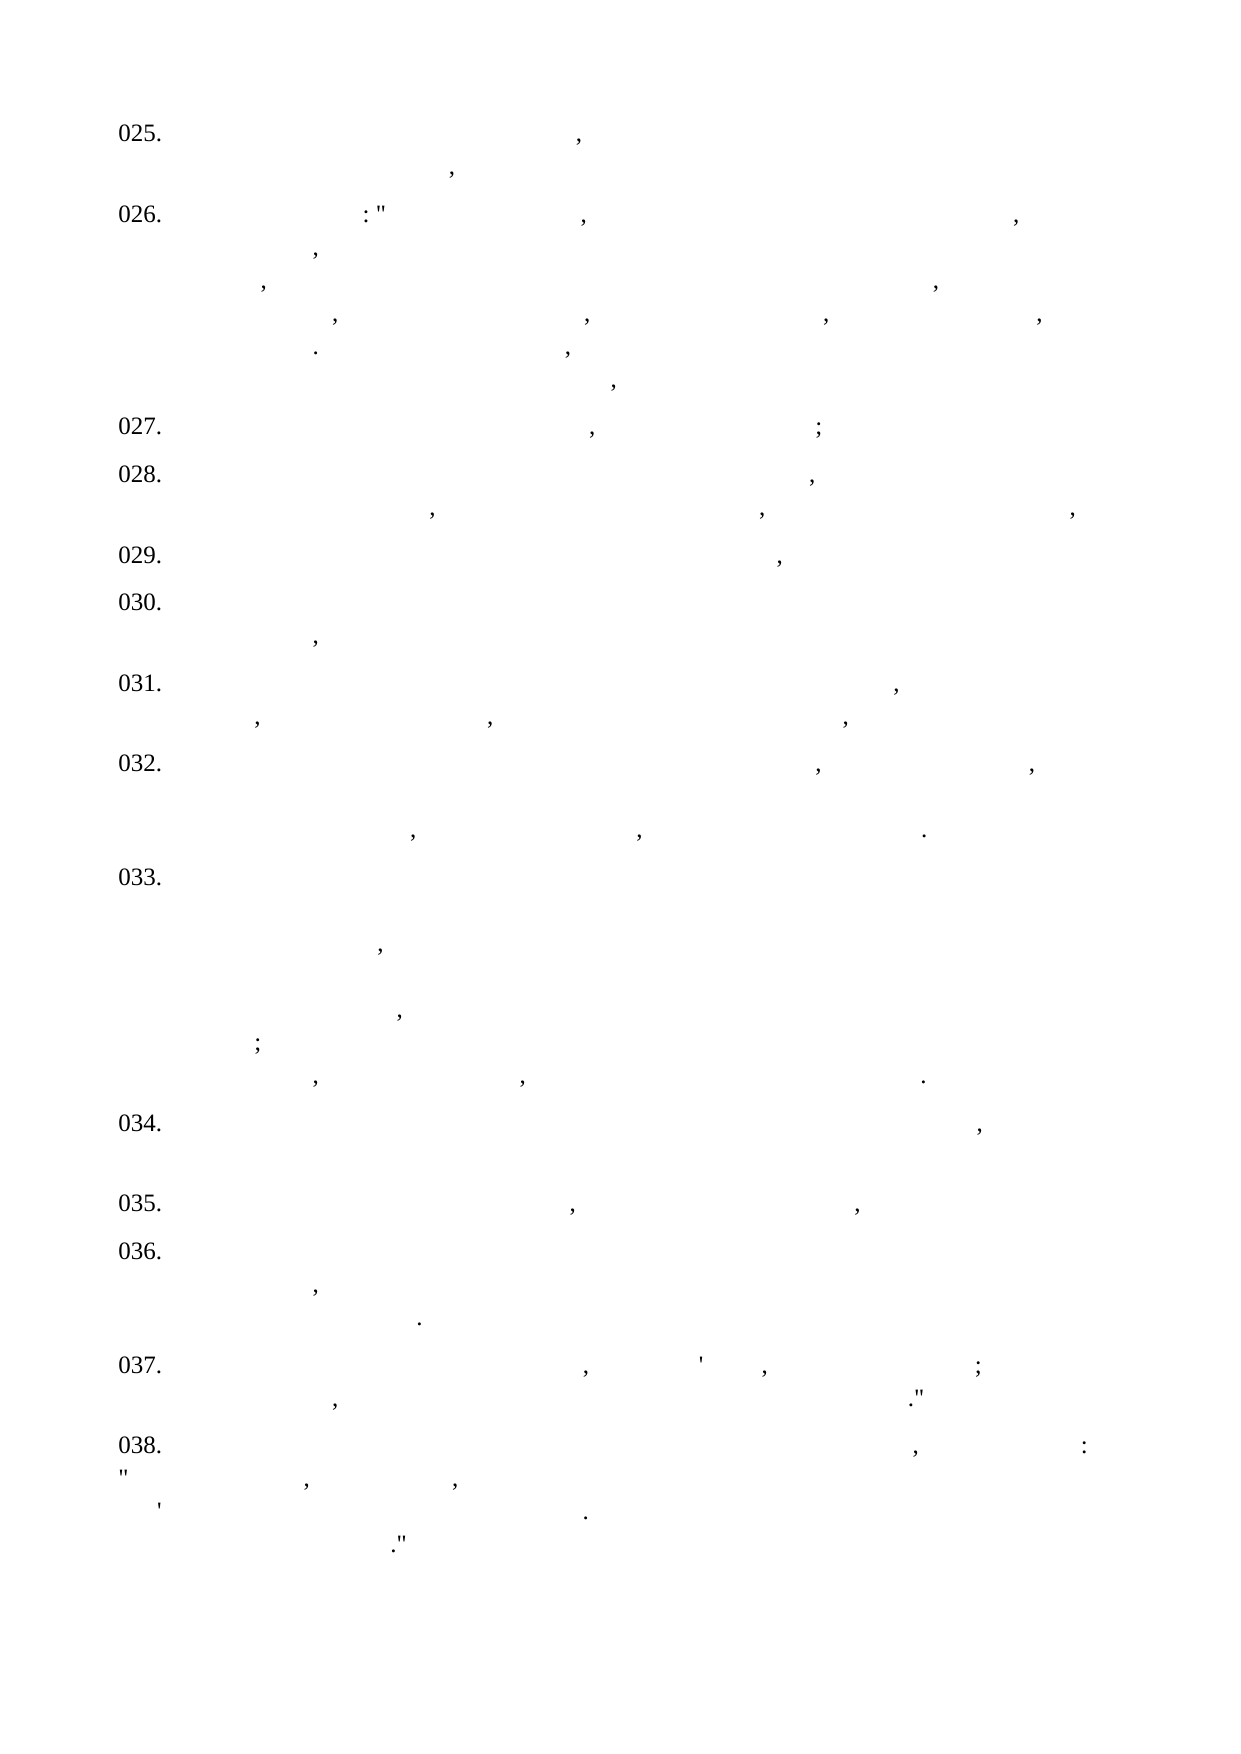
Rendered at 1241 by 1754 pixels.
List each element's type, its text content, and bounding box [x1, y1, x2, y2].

text 036.        ,        . [118, 1236, 1122, 1331]
text 034.         ,    [118, 1108, 1122, 1170]
text 029.     , [118, 540, 1122, 568]
text 030.          , [118, 587, 1122, 649]
text 026. : ",      , ,      ,       ,  ,  ,   ,  ,  .  ,      , [118, 199, 1122, 393]
text 033.                ,                ,      ;       , ,    . [118, 862, 1122, 1089]
text 037.  ,  ',  ;  ,    ." [118, 1350, 1122, 1412]
text 032.     ,  ,       , , . [118, 748, 1122, 843]
text 028.    , ,  ,  , [118, 459, 1122, 521]
text 025.    ,   , [118, 118, 1122, 180]
text 038.     , : ", ,      '  .     ." [118, 1430, 1122, 1558]
text 027.   , ; [118, 411, 1122, 440]
text 035.   , , [118, 1188, 1122, 1217]
text 031.     ,   ,  ,   , [118, 668, 1122, 730]
